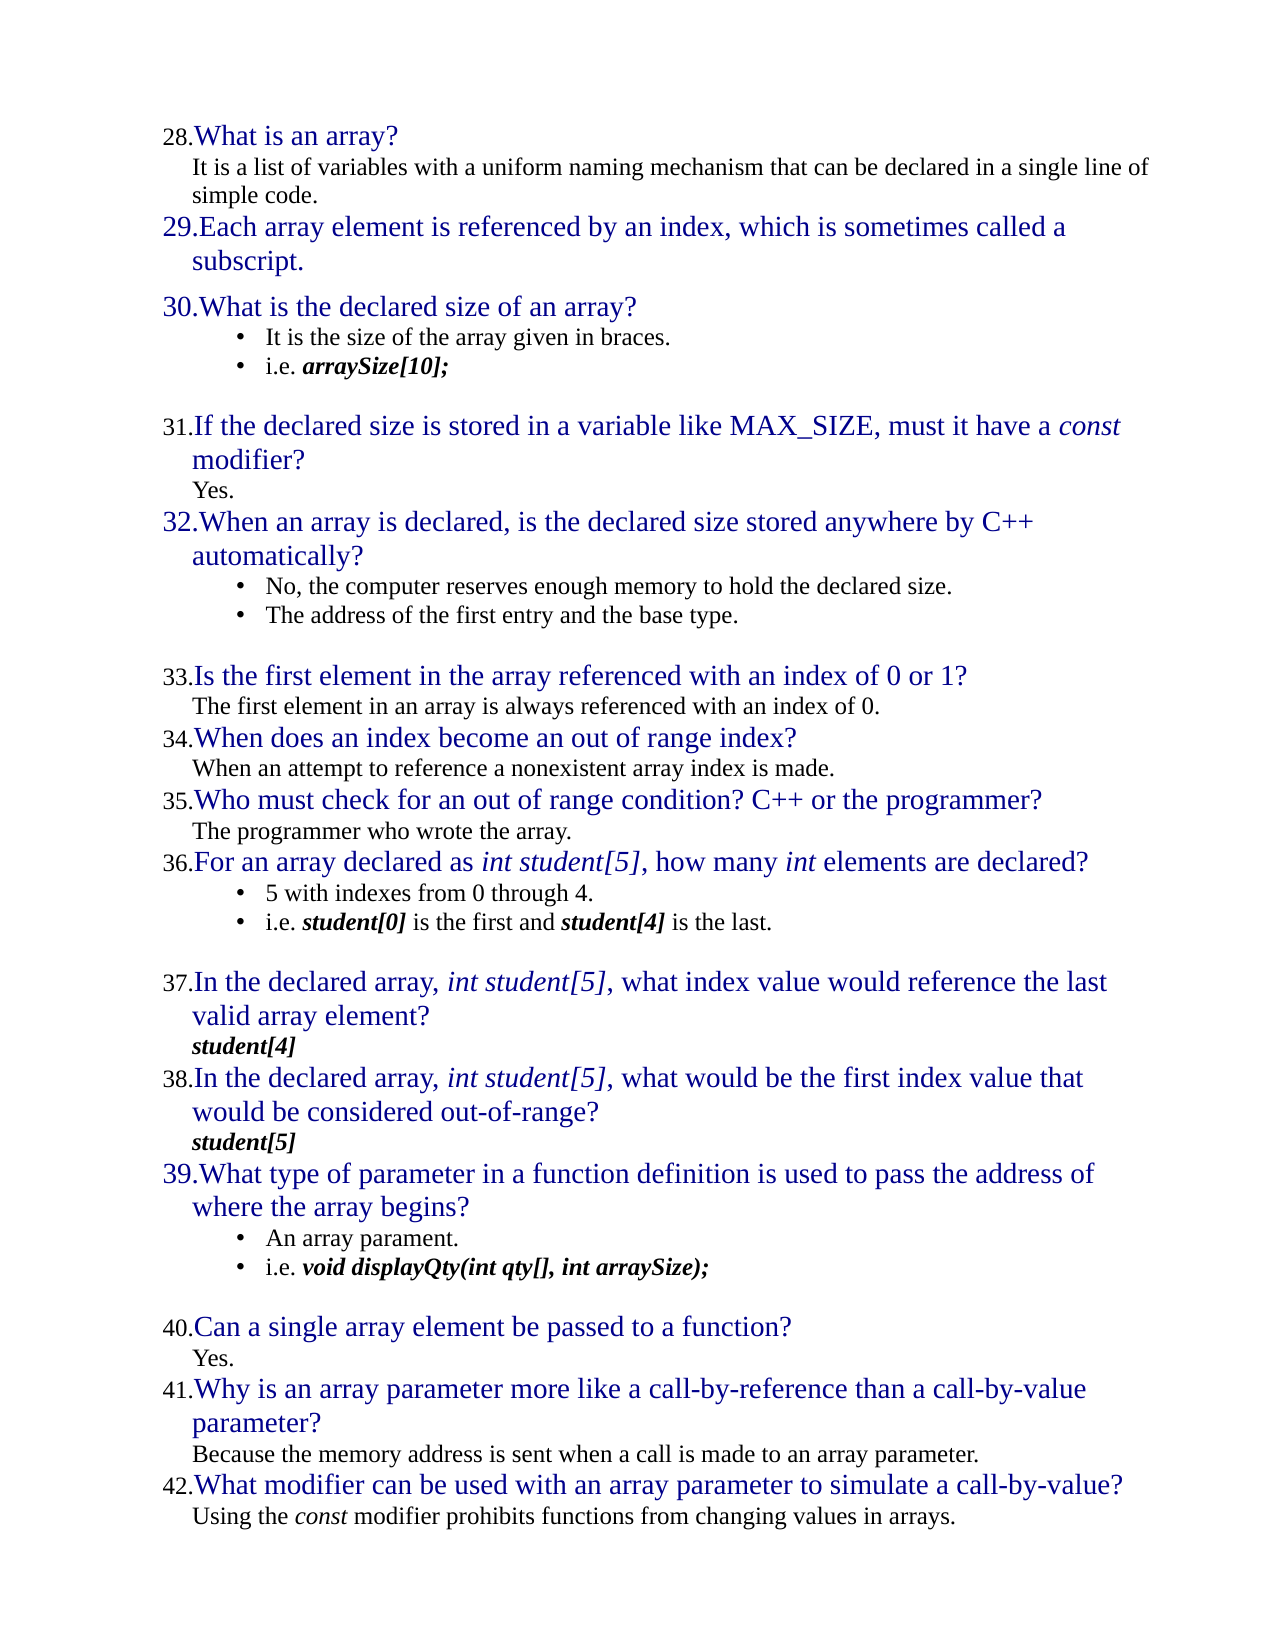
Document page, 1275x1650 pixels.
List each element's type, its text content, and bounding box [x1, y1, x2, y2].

list When an array is declared, is the declared size stored anywhere by C++ automatically? [162, 504, 1157, 571]
list i.e. void displayQty(int qty[], int arraySize); [236, 1252, 1157, 1281]
list Can a single array element be passed to a function? Yes. [162, 1309, 1157, 1372]
list If the declared size is stored in a variable like MAX_SIZE, must it have a const modifier? Yes. [162, 408, 1157, 504]
list An array parament. [236, 1223, 1157, 1252]
list No, the computer reserves enough memory to hold the declared size. [236, 571, 1157, 600]
list Each array element is referenced by an index, which is sometimes called a subscript. [162, 209, 1157, 276]
list Why is an array parameter more like a call-by-reference than a call-by-value parameter? Because the memory address is sent when a call is made to an array parameter. [162, 1372, 1157, 1467]
list In the declared array, int student[5], what index value would reference the last valid array element? student[4] [162, 964, 1157, 1060]
list It is the size of the array given in braces. [236, 322, 1157, 351]
list When does an index become an out of range index? When an attempt to reference a nonexistent array index is made. [162, 720, 1157, 782]
list i.e. arraySize[10]; [236, 351, 1157, 380]
list i.e. student[0] is the first and student[4] is the last. [236, 907, 1157, 936]
list The address of the first entry and the base type. [236, 600, 1157, 629]
list Is the first element in the array referenced with an index of 0 or 1? The first element in an array is always referenced with an index of 0. [162, 658, 1157, 720]
list Who must check for an out of range condition? C++ or the programmer? The programmer who wrote the array. [162, 782, 1157, 844]
list What modifier can be used with an array parameter to simulate a call-by-value? Using the const modifier prohibits functions from changing values in arrays. [162, 1467, 1157, 1530]
list In the declared array, int student[5], what would be the first index value that would be considered out-of-range? student[5] [162, 1060, 1157, 1156]
list 5 with indexes from 0 through 4. [236, 878, 1157, 907]
list What is the declared size of an array? [162, 289, 1157, 322]
list For an array declared as int student[5], how many int elements are declared? [162, 844, 1157, 878]
list What is an array? It is a list of variables with a uniform naming mechanism that can be declared in a single line of simple code. [162, 118, 1157, 209]
list What type of parameter in a function definition is used to pass the address of where the array begins? [162, 1156, 1157, 1223]
